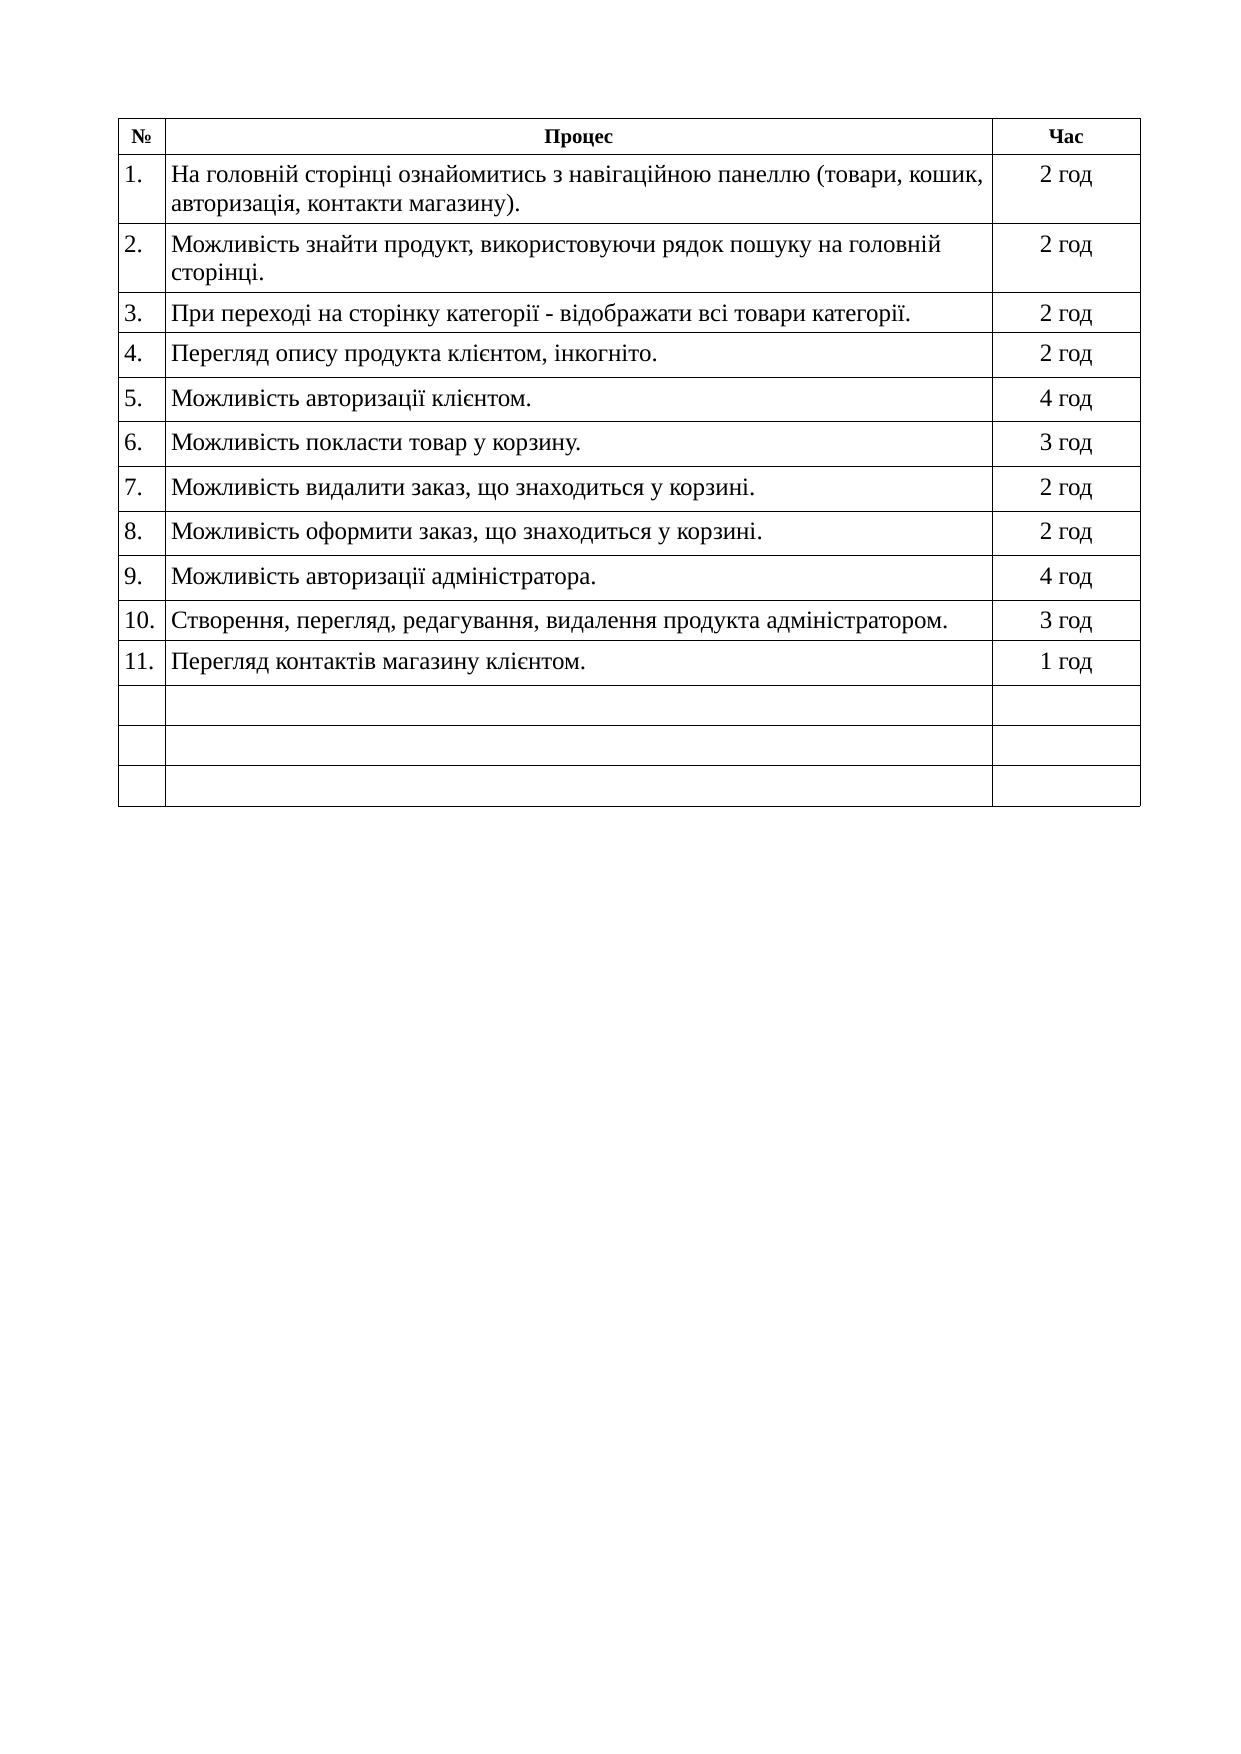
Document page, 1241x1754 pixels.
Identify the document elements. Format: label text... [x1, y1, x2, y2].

table_header Час [993, 119, 1140, 154]
table_cell 2 год [993, 333, 1140, 377]
table_cell [119, 686, 165, 725]
table_cell 4 год [993, 378, 1140, 421]
table_cell Створення, перегляд, редагування, видалення продукта адміністратором. [166, 601, 992, 640]
table_cell Можливість авторизації адміністратора. [166, 556, 992, 600]
table_cell Перегляд опису продукта клієнтом, інкогніто. [166, 333, 992, 377]
table_cell 4 год [993, 556, 1140, 600]
table_cell [166, 686, 992, 725]
table_cell 1 год [993, 641, 1140, 684]
table_cell 2 год [993, 512, 1140, 555]
table_cell Можливість оформити заказ, що знаходиться у корзині. [166, 512, 992, 555]
table_cell 5. [119, 378, 165, 421]
table_cell 3 год [993, 601, 1140, 640]
table_cell [993, 686, 1140, 725]
table_cell [119, 726, 165, 765]
table_cell 3 год [993, 422, 1140, 466]
table_cell 11. [119, 641, 165, 684]
table_cell [119, 766, 165, 806]
table_cell Можливість авторизації клієнтом. [166, 378, 992, 421]
table_cell 2 год [993, 224, 1140, 292]
table_cell Можливість знайти продукт, використовуючи рядок пошуку на головній сторінці. [166, 224, 992, 292]
table_cell [993, 726, 1140, 765]
table_cell 9. [119, 556, 165, 600]
table_cell 2 год [993, 293, 1140, 332]
table_cell 3. [119, 293, 165, 332]
table_cell 8. [119, 512, 165, 555]
table_cell [993, 766, 1140, 806]
table_header № [119, 119, 165, 154]
table_cell [166, 766, 992, 806]
table_cell 2. [119, 224, 165, 292]
table_header Процес [166, 119, 992, 154]
table_cell При переході на сторінку категорії - відображати всі товари категорії. [166, 293, 992, 332]
table_cell На головній сторінці ознайомитись з навігаційною панеллю (товари, кошик, авторизація, контакти магазину). [166, 155, 992, 223]
table_cell 2 год [993, 155, 1140, 223]
table_cell Перегляд контактів магазину клієнтом. [166, 641, 992, 684]
table_cell 10. [119, 601, 165, 640]
table_cell 4. [119, 333, 165, 377]
table_cell Можливість видалити заказ, що знаходиться у корзині. [166, 467, 992, 511]
table_cell Можливість покласти товар у корзину. [166, 422, 992, 466]
table_cell 7. [119, 467, 165, 511]
table_cell 1. [119, 155, 165, 223]
table_cell 2 год [993, 467, 1140, 511]
table_cell 6. [119, 422, 165, 466]
table_cell [166, 726, 992, 765]
